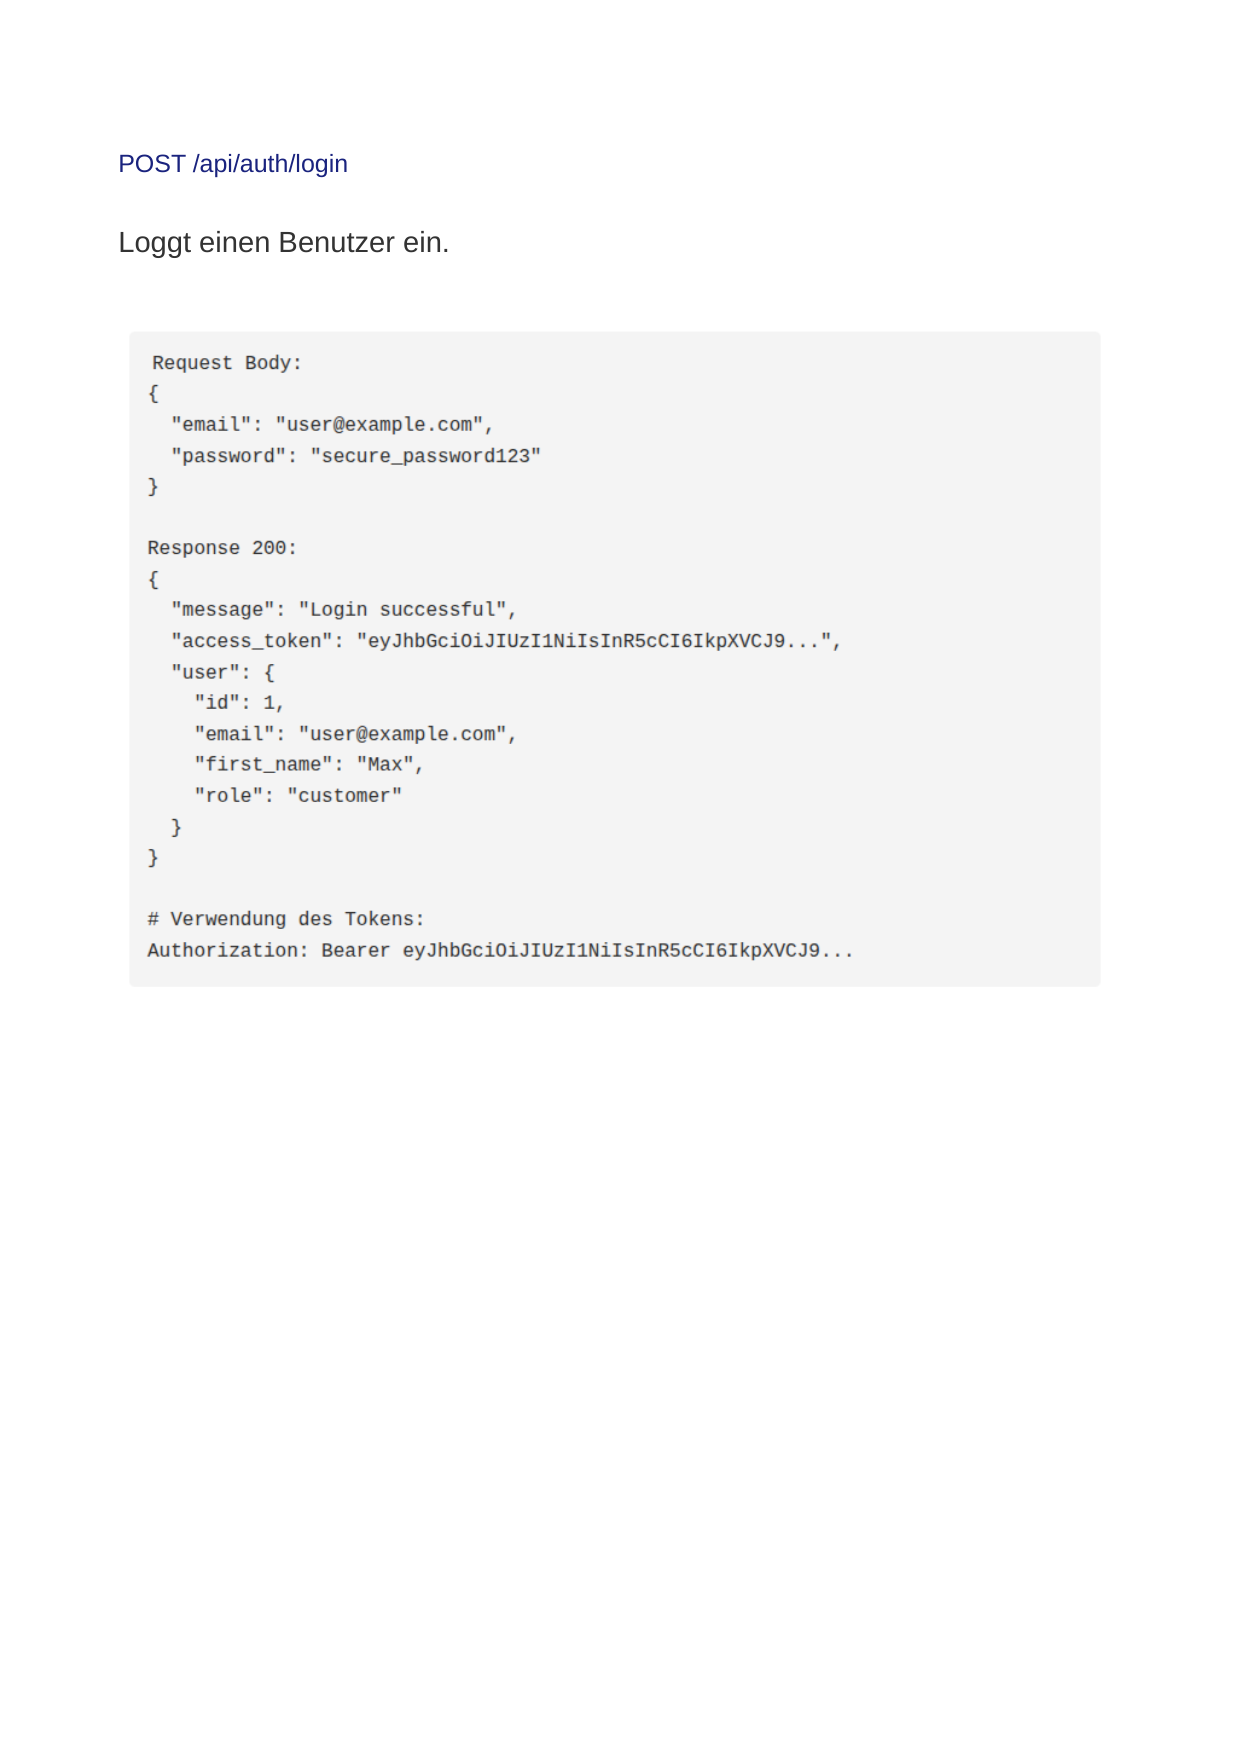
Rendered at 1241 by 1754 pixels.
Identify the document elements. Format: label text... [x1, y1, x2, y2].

text Loggt einen Benutzer ein. [118, 225, 1122, 258]
picture [121, 310, 1119, 1016]
subtitle POST /api/auth/login [118, 149, 1122, 178]
